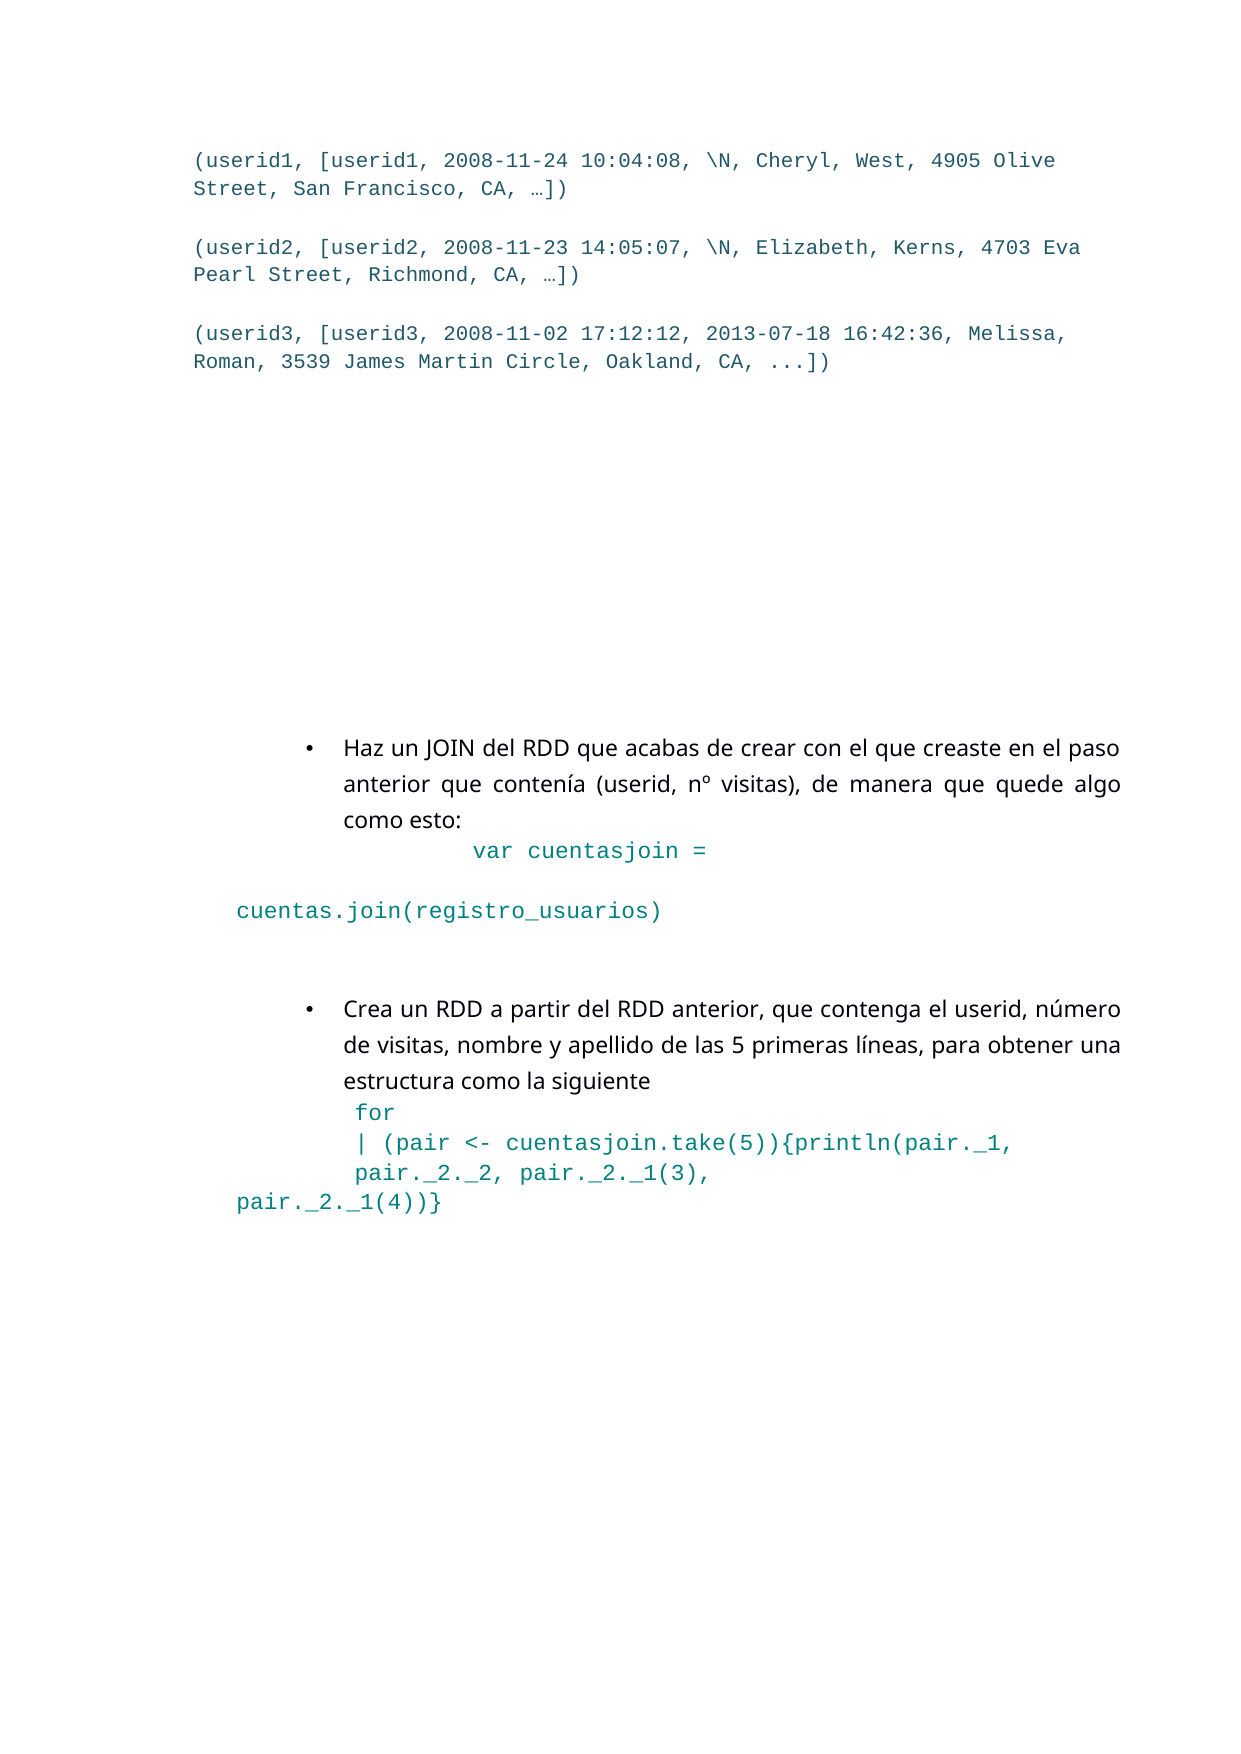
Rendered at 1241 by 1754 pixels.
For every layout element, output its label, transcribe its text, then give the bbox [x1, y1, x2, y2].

list Haz un JOIN del RDD que acabas de crear con el que creaste en el paso anterior que contenía (userid, nº visitas), de manera que quede algo como esto: [306, 732, 1122, 835]
text (userid2, [userid2, 2008-11-23 14:05:07, \N, Elizabeth, Kerns, 4703 Eva Pearl Street, Richmond, CA, …]) [193, 237, 1122, 288]
text (userid1, [userid1, 2008-11-24 10:04:08, \N, Cheryl, West, 4905 Olive Street, San Francisco, CA, …]) [193, 150, 1122, 201]
text (userid3, [userid3, 2008-11-02 17:12:12, 2013-07-18 16:42:36, Melissa, Roman, 3539 James Martin Circle, Oakland, CA, ...]) [193, 323, 1122, 374]
text | (pair <- cuentasjoin.take(5)){println(pair._1, pair._2._2, pair._2._1(3), pair._2._1(4))} [118, 1131, 1122, 1217]
text var cuentasjoin = cuentas.join(registro_usuarios) [118, 840, 1122, 925]
list Crea un RDD a partir del RDD anterior, que contenga el userid, número de visitas, nombre y apellido de las 5 primeras líneas, para obtener una estructura como la siguiente [306, 993, 1122, 1097]
text for [118, 1101, 1122, 1127]
